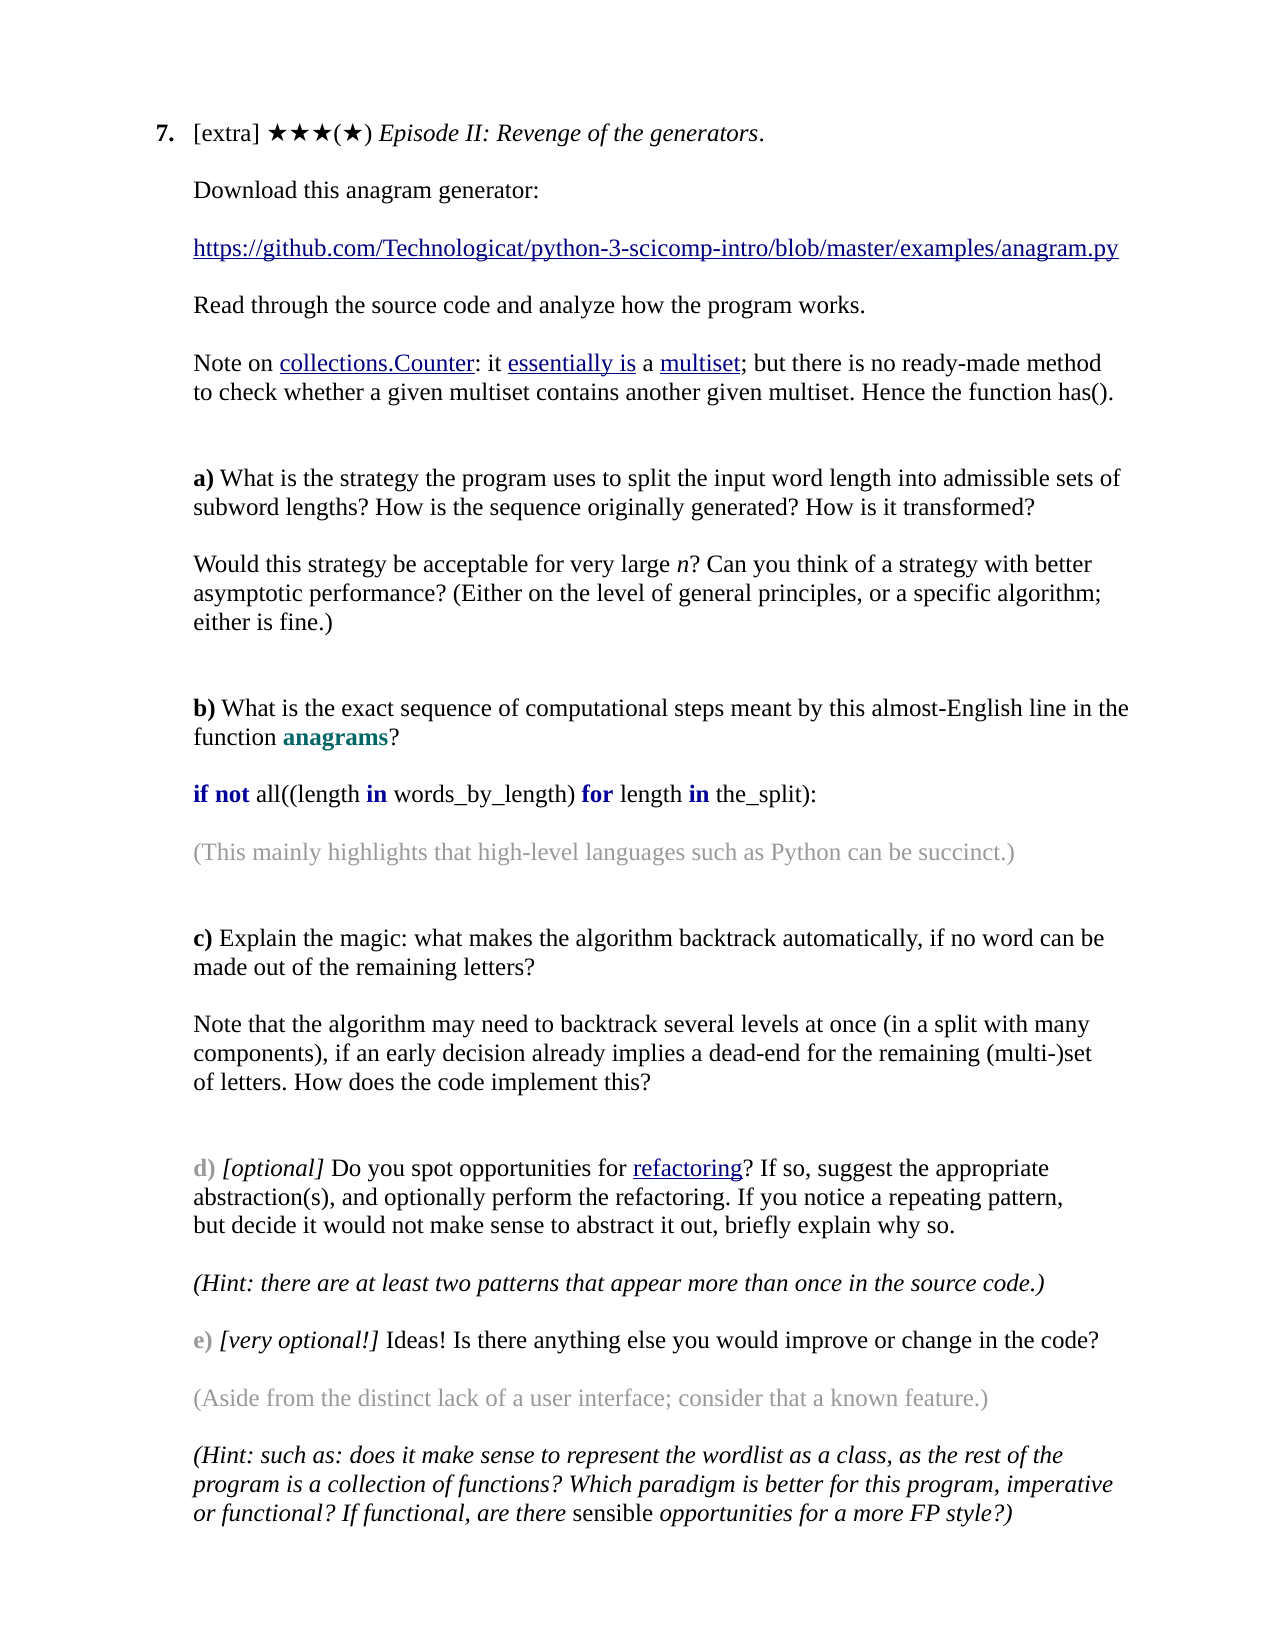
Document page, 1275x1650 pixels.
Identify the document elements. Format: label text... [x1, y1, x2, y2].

list [extra] ★★★(★) Episode II: Revenge of the generators. [156, 118, 1157, 176]
list Download this anagram generator: https://github.com/Technologicat/python-3-scicomp-intro/blob/master/examples/anagram.py [156, 176, 1157, 262]
list Read through the source code and analyze how the program works. Note on collections.Counter: it essentially is a multiset; but there is no ready-made method to check whether a given multiset contains another given multiset. Hence the function has(). a) What is the strategy the program uses to split the input word length into admissible sets of subword lengths? How is the sequence originally generated? How is it transformed? Would this strategy be acceptable for very large n? Can you think of a strategy with better asymptotic performance? (Either on the level of general principles, or a specific algorithm; either is fine.) b) What is the exact sequence of computational steps meant by this almost-English line in the function anagrams? if not all((length in words_by_length) for length in the_split): (This mainly highlights that high-level languages such as Python can be succinct.) [156, 262, 1157, 923]
list (Hint: such as: does it make sense to represent the wordlist as a class, as the rest of the program is a collection of functions? Which paradigm is better for this program, imperative or functional? If functional, are there sensible opportunities for a more FP style?) [156, 1412, 1157, 1527]
list c) Explain the magic: what makes the algorithm backtrack automatically, if no word can be made out of the remaining letters? Note that the algorithm may need to backtrack several levels at once (in a split with many components), if an early decision already implies a dead-end for the remaining (multi-)set of letters. How does the code implement this? d) [optional] Do you spot opportunities for refactoring? If so, suggest the appropriate abstraction(s), and optionally perform the refactoring. If you notice a repeating pattern, but decide it would not make sense to abstract it out, briefly explain why so. (Hint: there are at least two patterns that appear more than once in the source code.) e) [very optional!] Ideas! Is there anything else you would improve or change in the code? (Aside from the distinct lack of a user interface; consider that a known feature.) [156, 923, 1157, 1412]
